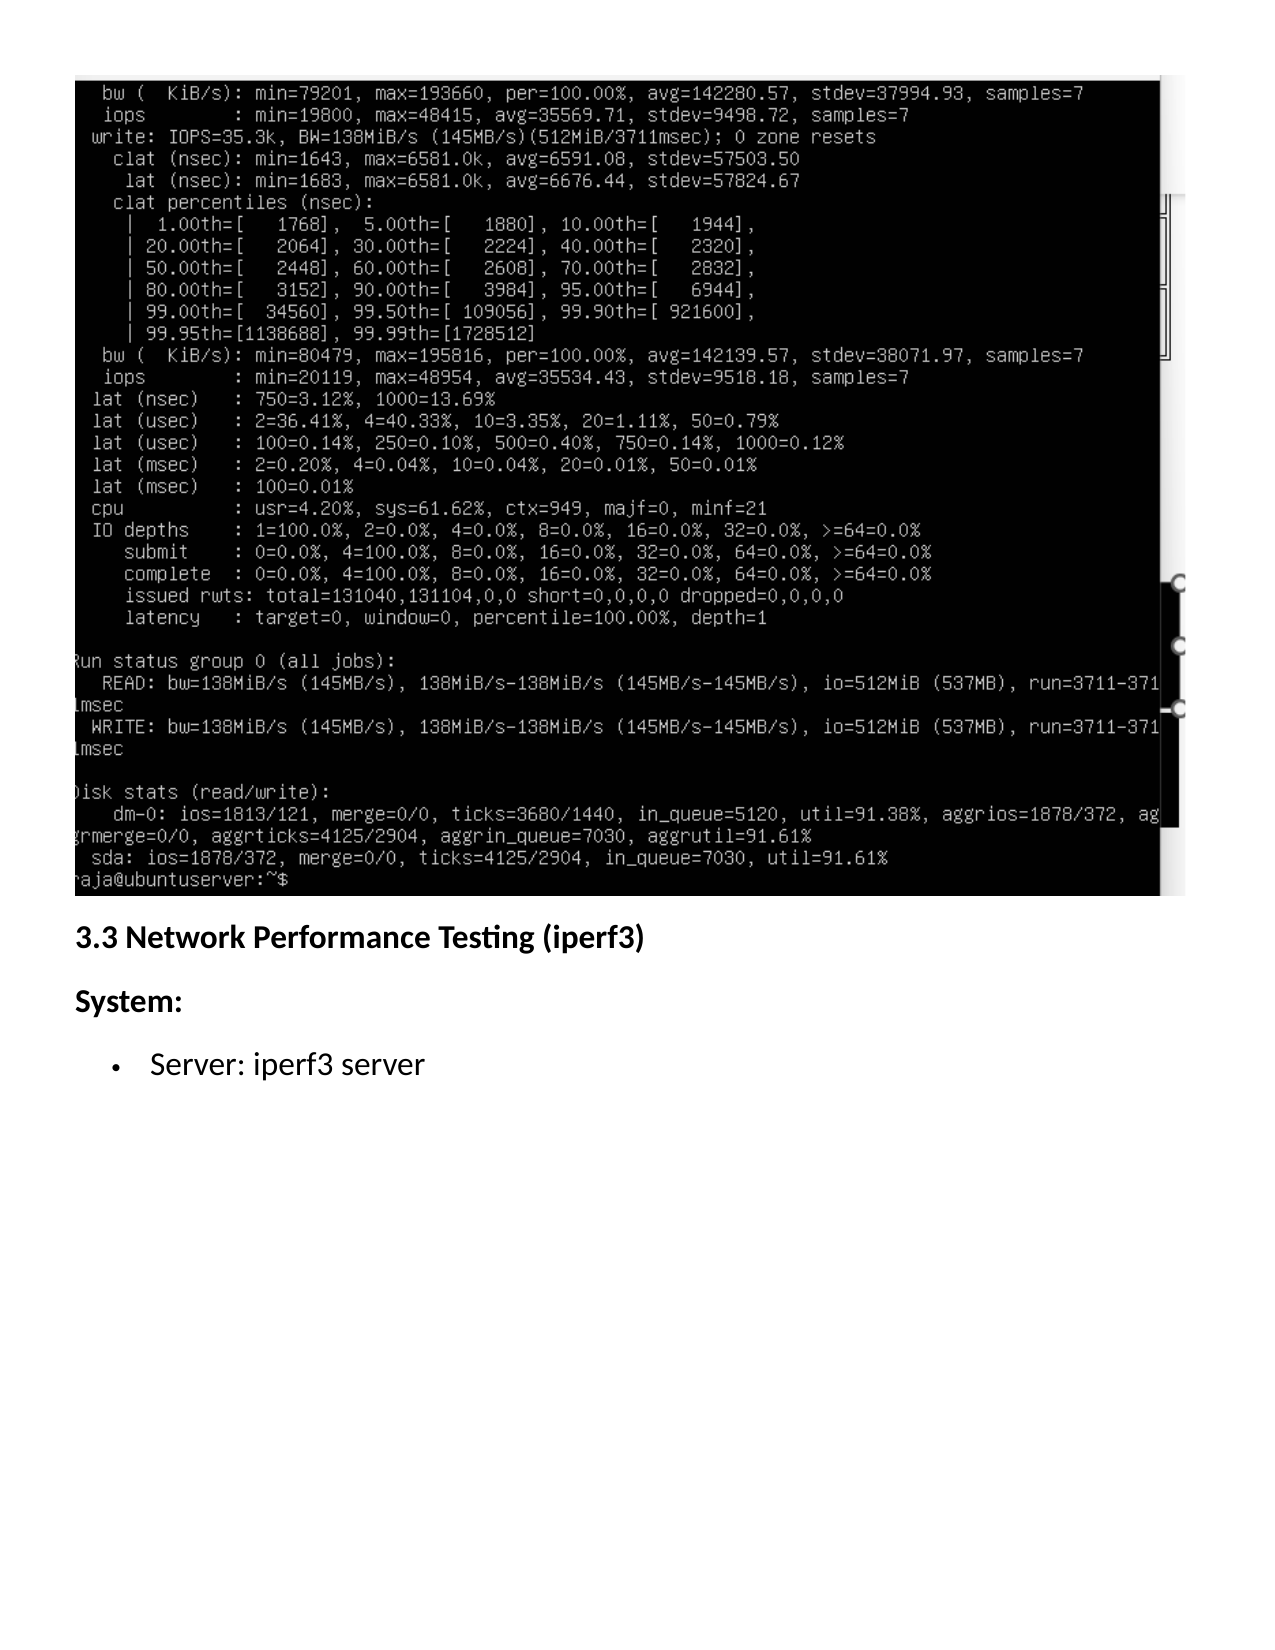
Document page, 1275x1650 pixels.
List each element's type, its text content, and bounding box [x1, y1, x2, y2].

text System: [75, 980, 1200, 1021]
list Server: iperf3 server [112, 1043, 1200, 1084]
text 3.3 Network Performance Testing (iperf3) [75, 916, 1200, 957]
